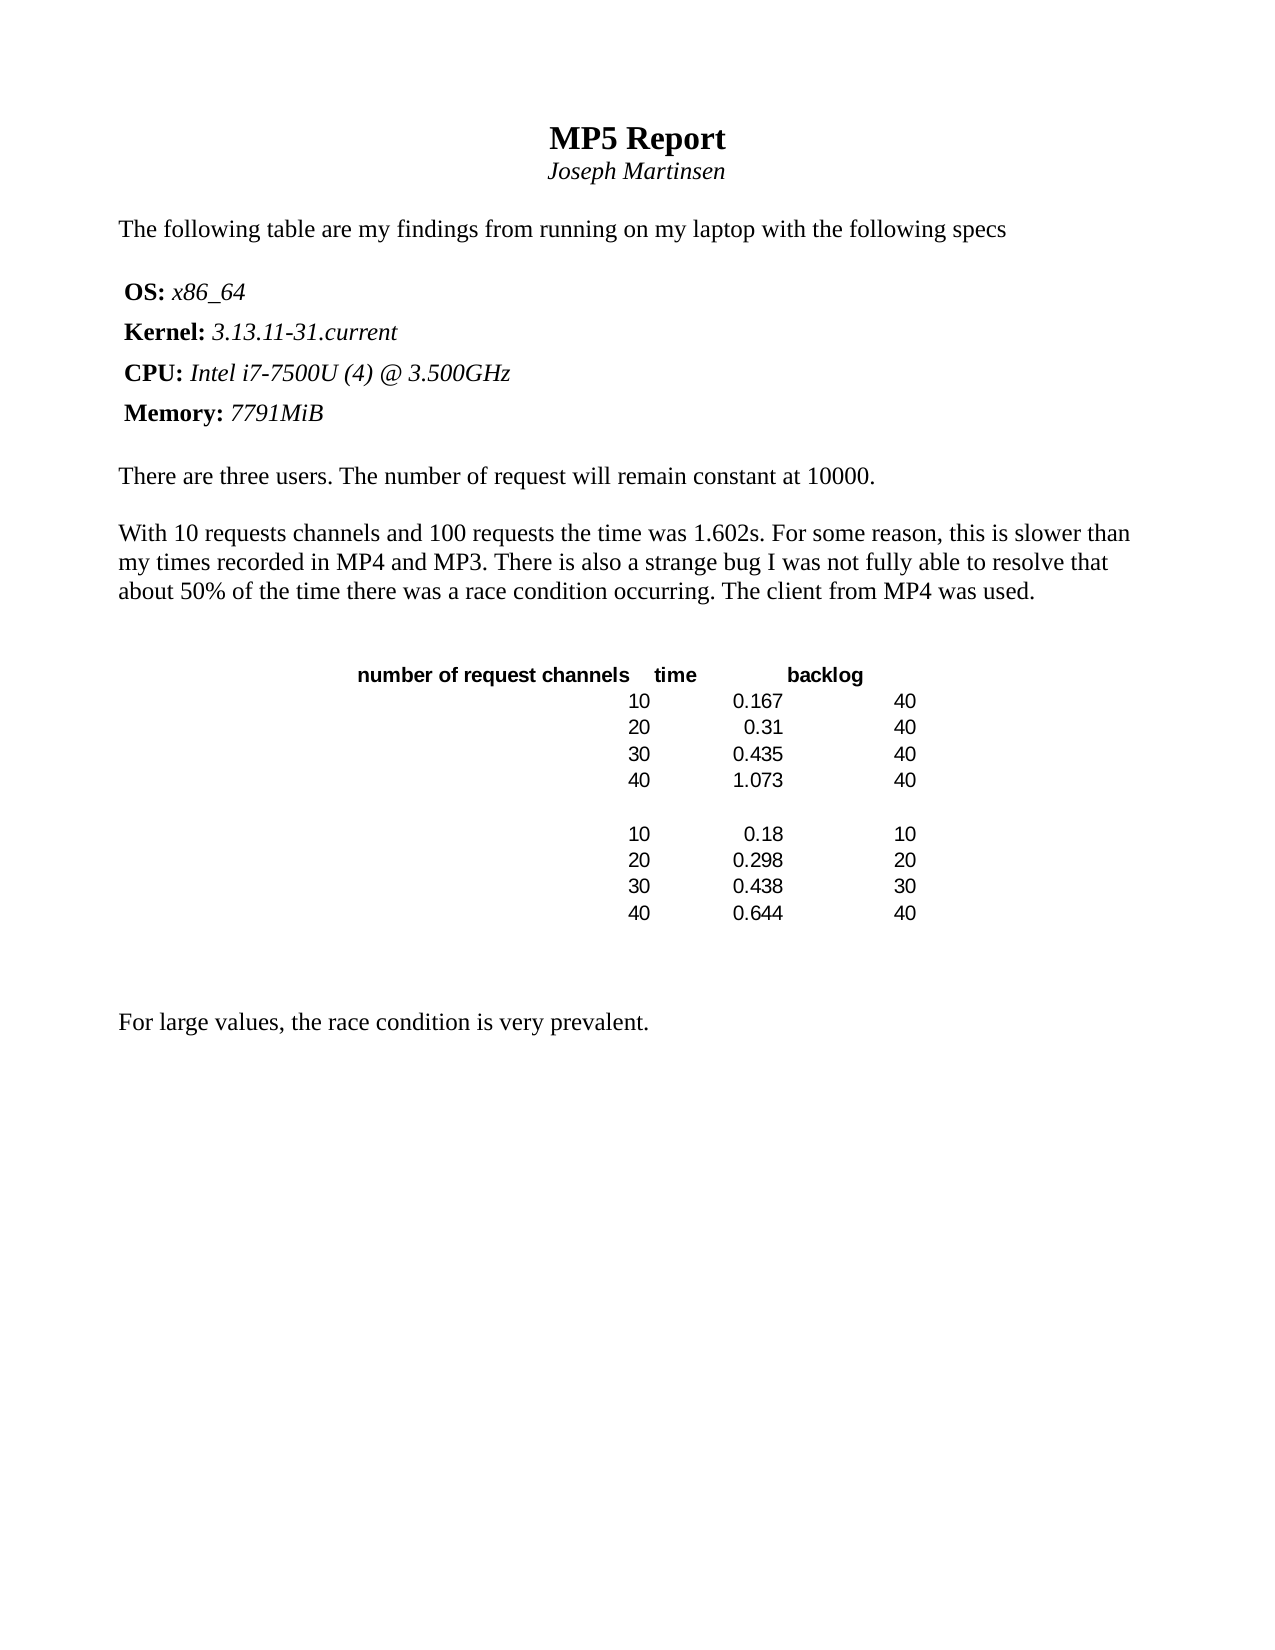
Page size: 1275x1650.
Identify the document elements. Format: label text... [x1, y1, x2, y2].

text With 10 requests channels and 100 requests the time was 1.602s. For some reason, this is slower than my times recorded in MP4 and MP3. There is also a strange bug I was not fully able to resolve that about 50% of the time there was a race condition occurring. The client from MP4 was used. [118, 518, 1157, 605]
text Joseph Martinsen [118, 156, 1157, 185]
table_cell Kernel: 3.13.11-31.current [118, 312, 549, 352]
text For large values, the race condition is very prevalent. [118, 1007, 1157, 1036]
text MP5 Report [118, 118, 1157, 156]
text There are three users. The number of request will remain constant at 10000. [118, 461, 1157, 490]
table_header OS: x86_64 [118, 271, 549, 312]
table_cell Memory: 7791MiB [118, 392, 549, 432]
table_cell CPU: Intel i7-7500U (4) @ 3.500GHz [118, 352, 549, 392]
text The following table are my findings from running on my laptop with the following specs [118, 214, 1157, 243]
